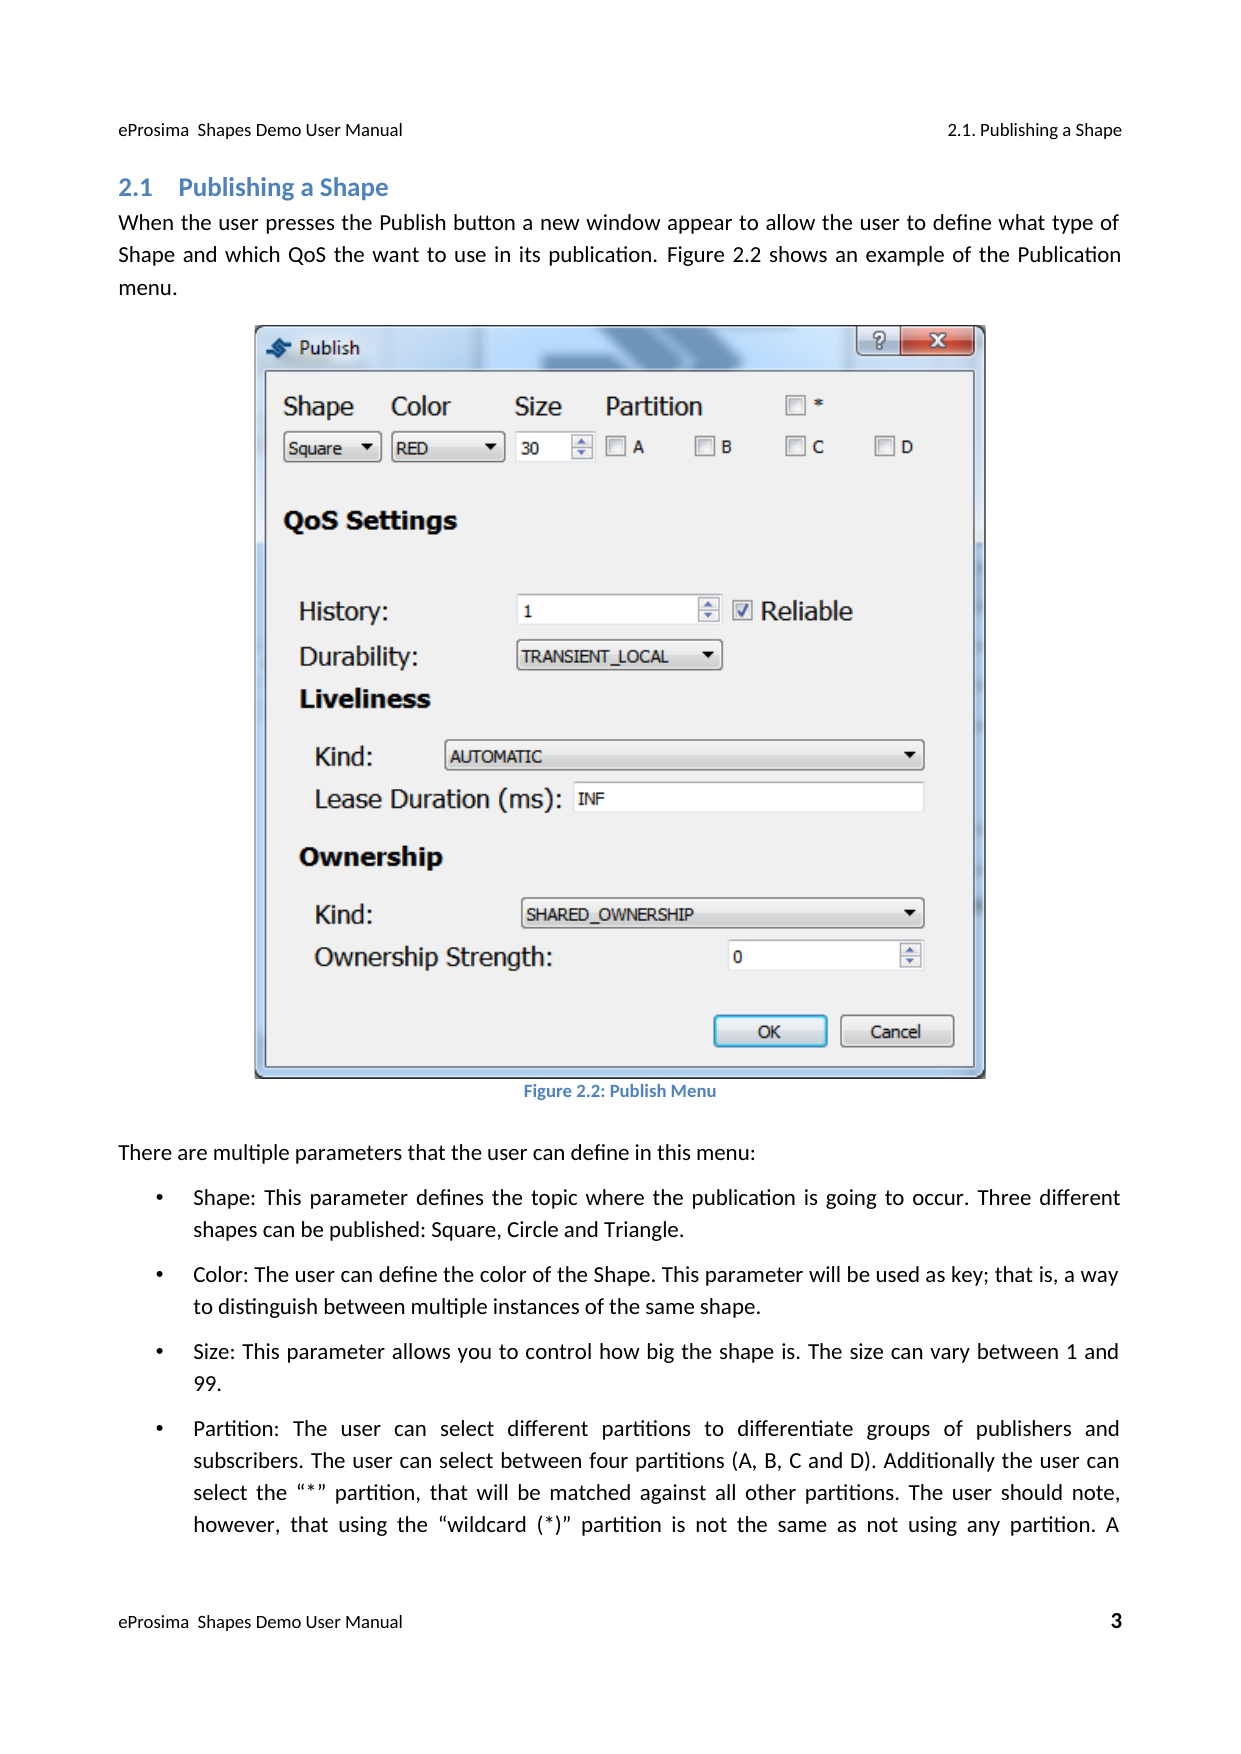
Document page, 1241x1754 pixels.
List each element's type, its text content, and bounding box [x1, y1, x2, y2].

list Color: The user can define the color of the Shape. This parameter will be used as key; that is, a way to distinguish between multiple instances of the same shape. [156, 1260, 1122, 1320]
text Figure 2.2: Publish Menu [254, 1079, 986, 1102]
list Shape: This parameter defines the topic where the publication is going to occur. Three different shapes can be published: Square, Circle and Triangle. [156, 1183, 1122, 1243]
list Partition: The user can select different partitions to differentiate groups of publishers and subscribers. The user can select between four partitions (A, B, C and D). Additionally the user can select the “*” partition, that will be matched against all other partitions. The user should note, however, that using the “wildcard (*)” partition is not the same as not using any partition. A [156, 1414, 1122, 1538]
list Size: This parameter allows you to control how big the shape is. The size can vary between 1 and 99. [156, 1337, 1122, 1397]
subtitle Publishing a Shape [118, 171, 1122, 203]
text When the user presses the Publish button a new window appear to allow the user to define what type of Shape and which QoS the want to use in its publication. Figure 2.2 shows an example of the Publication menu. [118, 208, 1122, 301]
text There are multiple parameters that the user can define in this menu: [118, 1138, 1122, 1167]
picture [254, 325, 986, 1079]
